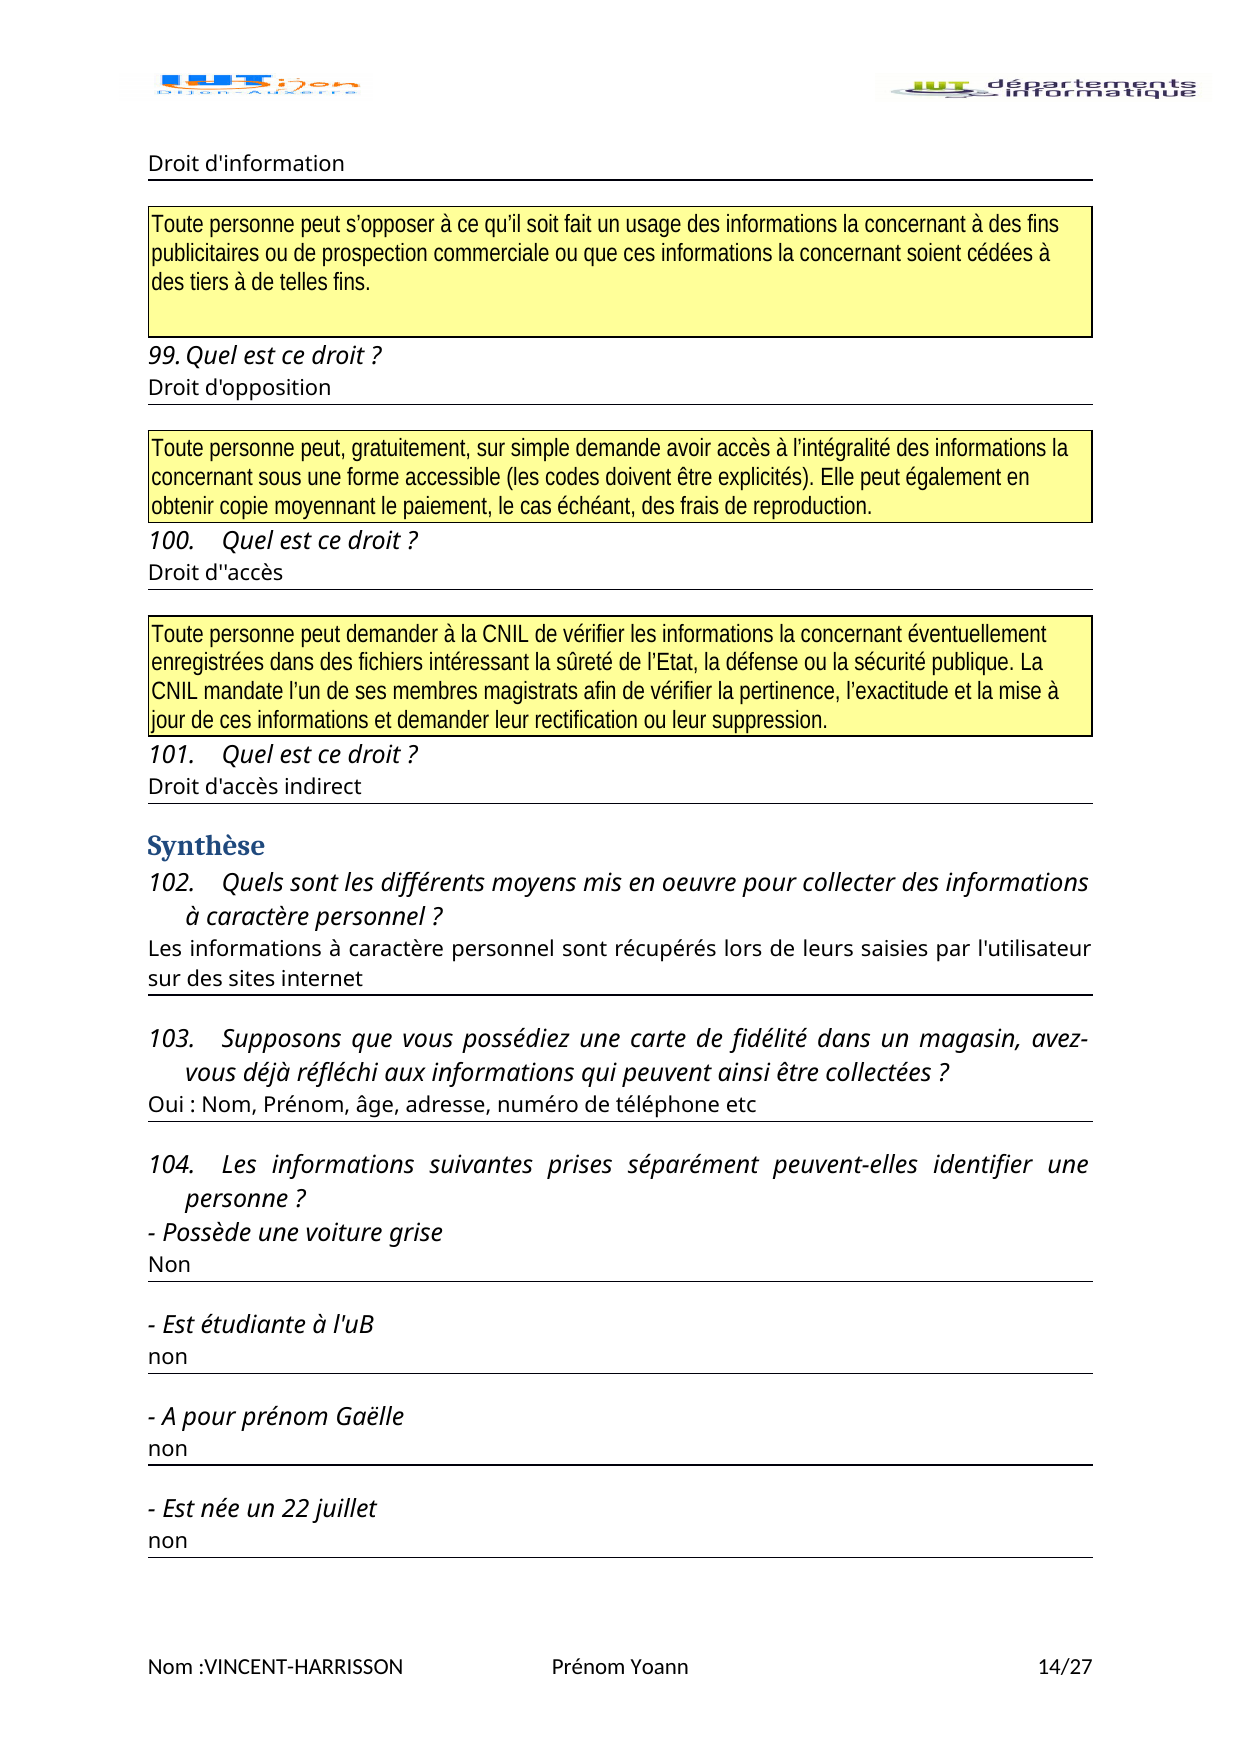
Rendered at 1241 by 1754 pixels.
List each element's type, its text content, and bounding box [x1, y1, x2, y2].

text Toute personne peut demander à la CNIL de vérifier les informations la concernant éventuellement enregistrées dans des fichiers intéressant la sûreté de l’Etat, la défense ou la sécurité publique. La CNIL mandate l’un de ses membres magistrats afin de vérifier la pertinence, l’exactitude et la mise à jour de ces informations et demander leur rectification ou leur suppression. [149, 617, 1091, 735]
subtitle - A pour prénom Gaëlle [148, 1399, 1093, 1433]
subtitle - Est née un 22 juillet [148, 1491, 1093, 1525]
text non [148, 1433, 1093, 1464]
text Droit d'accès indirect [148, 771, 1093, 803]
subtitle Supposons que vous possédiez une carte de fidélité dans un magasin, avez-vous déjà réfléchi aux informations qui peuvent ainsi être collectées ? [148, 1021, 1093, 1089]
picture [875, 73, 1213, 102]
subtitle - Possède une voiture grise [148, 1215, 1093, 1249]
text Non [148, 1249, 1093, 1281]
text Droit d''accès [148, 557, 1093, 589]
text non [148, 1525, 1093, 1557]
subtitle Quel est ce droit ? [148, 338, 1093, 372]
subtitle Synthèse [148, 829, 1093, 862]
text Droit d'information [148, 148, 1093, 179]
text Droit d'opposition [148, 372, 1093, 404]
text Les informations à caractère personnel sont récupérés lors de leurs saisies par l'utilisateur sur des sites internet [148, 933, 1093, 994]
picture [118, 73, 374, 102]
subtitle Quel est ce droit ? [148, 523, 1093, 557]
text non [148, 1341, 1093, 1373]
subtitle Quels sont les différents moyens mis en oeuvre pour collecter des informations à caractère personnel ? [148, 865, 1093, 933]
text Oui : Nom, Prénom, âge, adresse, numéro de téléphone etc [148, 1089, 1093, 1121]
text Toute personne peut, gratuitement, sur simple demande avoir accès à l’intégralité des informations la concernant sous une forme accessible (les codes doivent être explicités). Elle peut également en obtenir copie moyennant le paiement, le cas échéant, des frais de reproduction. [149, 431, 1091, 522]
text Toute personne peut s’opposer à ce qu’il soit fait un usage des informations la concernant à des fins publicitaires ou de prospection commerciale ou que ces informations la concernant soient cédées à des tiers à de telles fins. [149, 207, 1091, 295]
subtitle - Est étudiante à l'uB [148, 1307, 1093, 1341]
subtitle Les informations suivantes prises séparément peuvent-elles identifier une personne ? [148, 1147, 1093, 1215]
subtitle Quel est ce droit ? [148, 737, 1093, 771]
